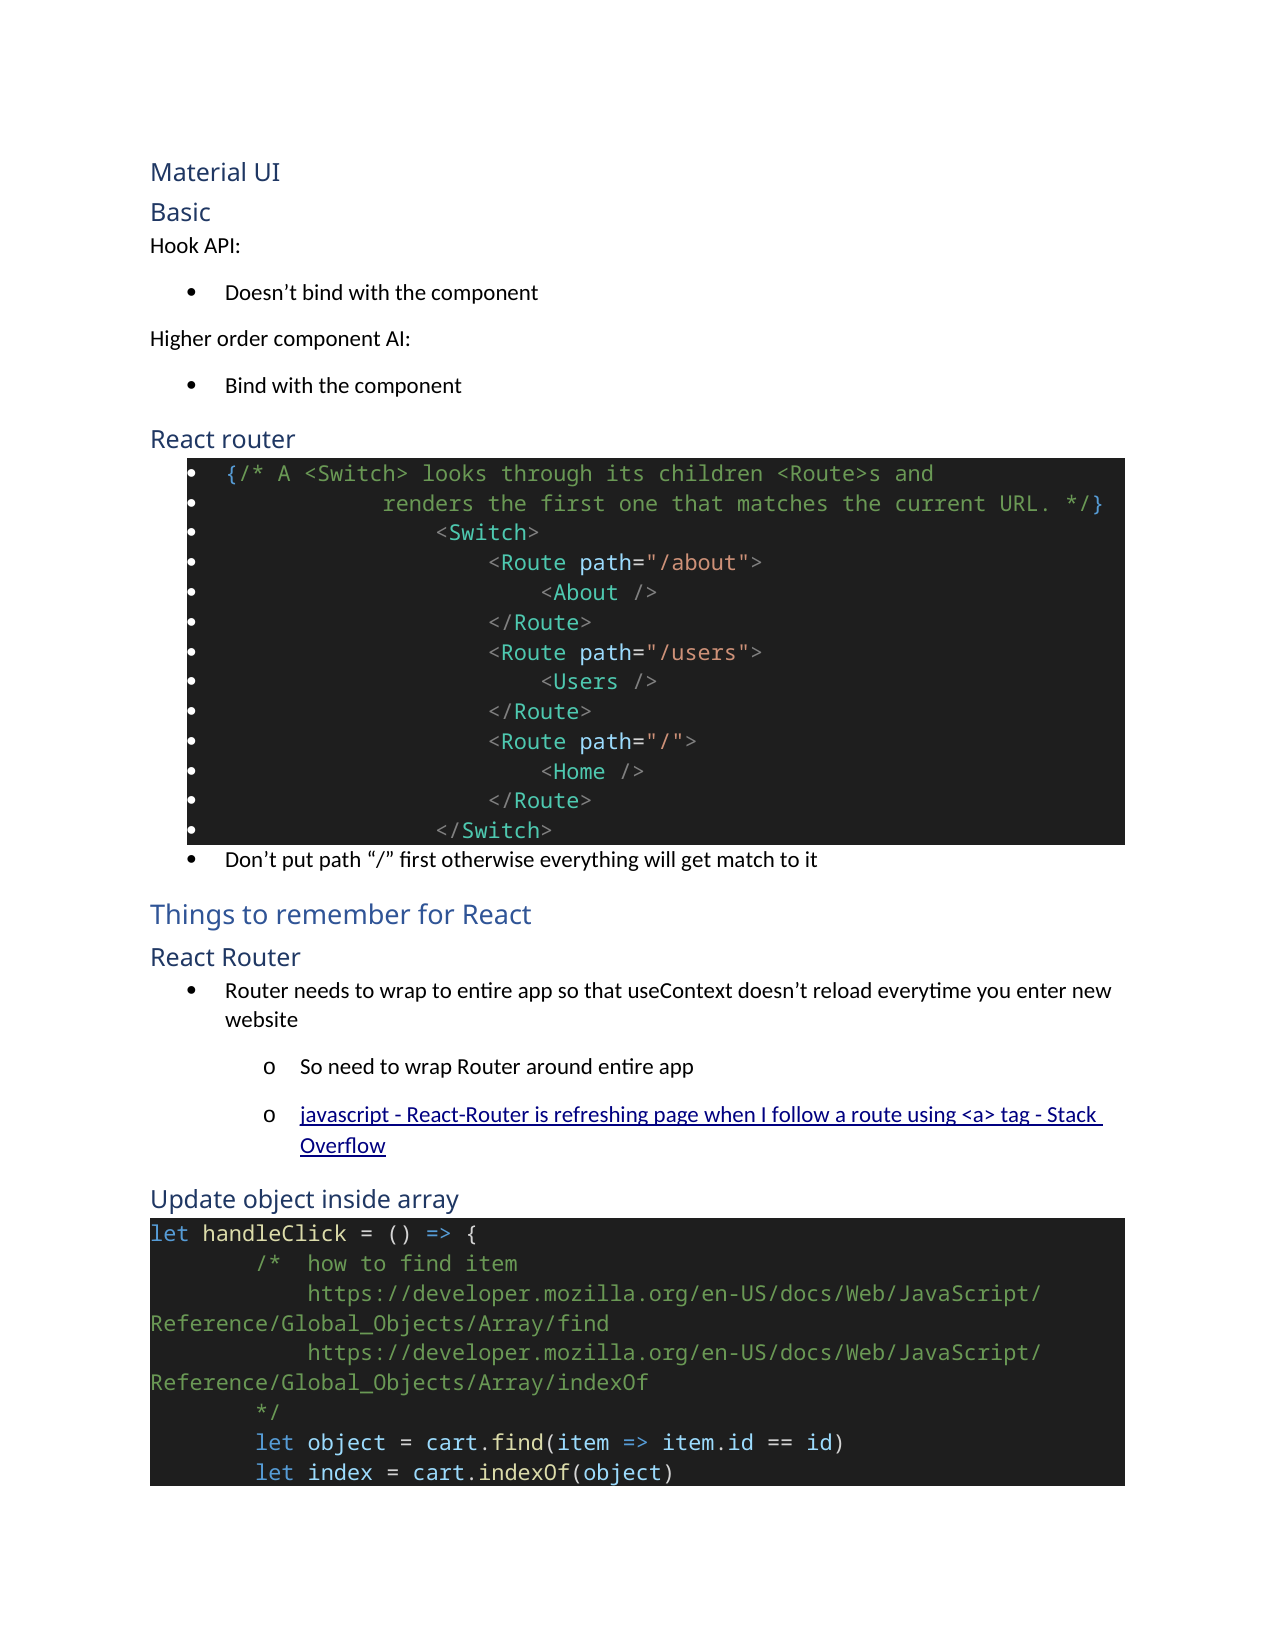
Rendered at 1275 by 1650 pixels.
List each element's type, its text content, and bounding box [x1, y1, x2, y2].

text https://developer.mozilla.org/en-US/docs/Web/JavaScript/Reference/Global_Objects/Array/find [150, 1278, 1125, 1337]
text Higher order component AI: [150, 324, 1125, 352]
list <Home /> [187, 756, 1125, 786]
list <About /> [187, 577, 1125, 607]
list Bind with the component [187, 371, 1125, 399]
list Router needs to wrap to entire app so that useContext doesn’t reload everytime you enter new website [187, 976, 1125, 1034]
subtitle Things to remember for React [150, 896, 1125, 933]
list <Route path="/about"> [187, 547, 1125, 577]
list <Switch> [187, 517, 1125, 547]
text let handleClick = () => { [150, 1218, 1125, 1248]
subtitle Basic [150, 195, 1125, 229]
list </Route> [187, 607, 1125, 637]
text Hook API: [150, 231, 1125, 259]
list <Route path="/"> [187, 726, 1125, 756]
subtitle Update object inside array [150, 1182, 1125, 1216]
text let index = cart.indexOf(object) [150, 1456, 1125, 1486]
list </Switch> [187, 815, 1125, 845]
text */ [150, 1397, 1125, 1427]
list <Route path="/users"> [187, 637, 1125, 666]
list </Route> [187, 696, 1125, 726]
text let object = cart.find(item => item.id == id) [150, 1427, 1125, 1456]
subtitle Material UI [150, 154, 1125, 188]
list <Users /> [187, 666, 1125, 696]
list So need to wrap Router around entire app [262, 1052, 1125, 1081]
text /* how to find item [150, 1248, 1125, 1278]
subtitle React router [150, 421, 1125, 456]
list Doesn’t bind with the component [187, 278, 1125, 306]
subtitle React Router [150, 939, 1125, 973]
list javascript - React-Router is refreshing page when I follow a route using <a> tag - Stack Overflow [262, 1100, 1125, 1159]
text https://developer.mozilla.org/en-US/docs/Web/JavaScript/Reference/Global_Objects/Array/indexOf [150, 1337, 1125, 1397]
list Don’t put path “/” first otherwise everything will get match to it [187, 845, 1125, 873]
list </Route> [187, 786, 1125, 815]
list {/* A <Switch> looks through its children <Route>s and [187, 458, 1125, 488]
list renders the first one that matches the current URL. */} [187, 488, 1125, 517]
